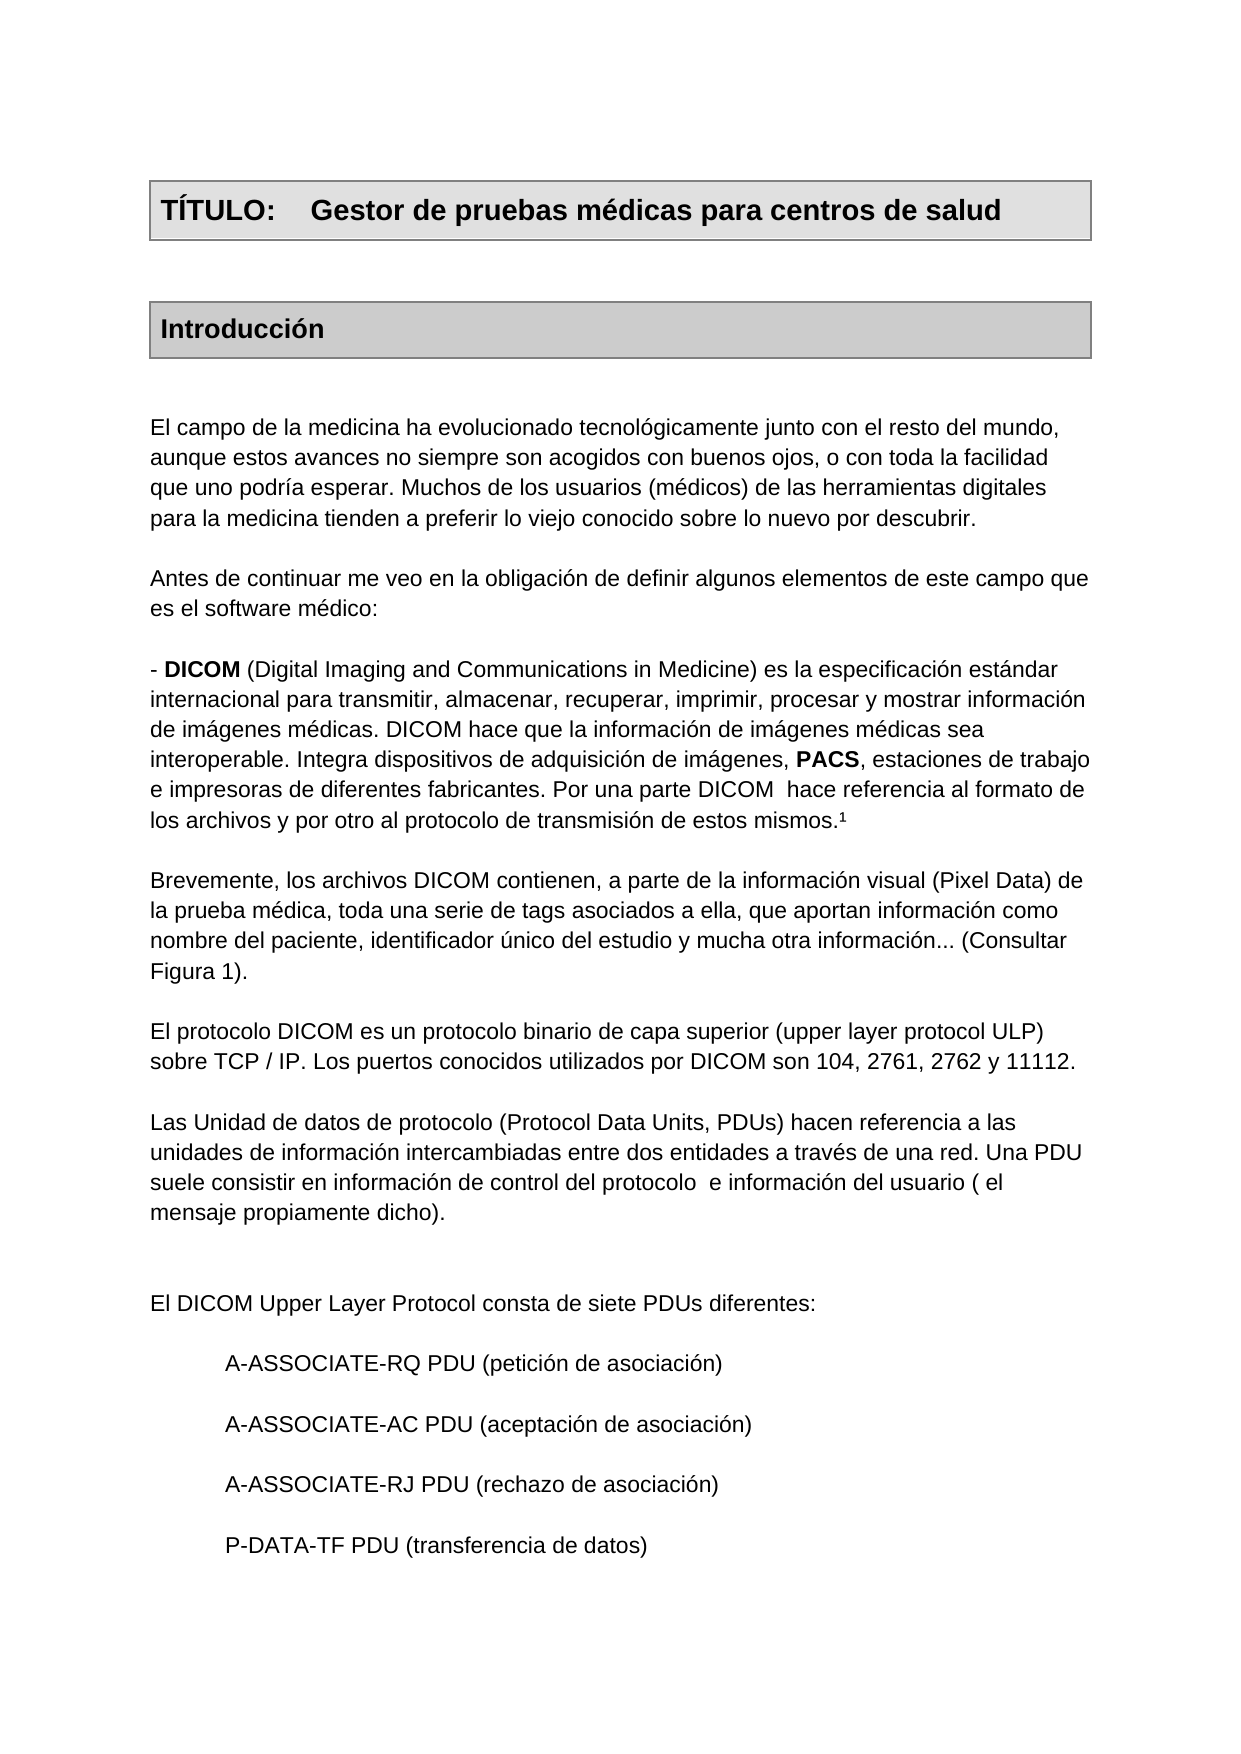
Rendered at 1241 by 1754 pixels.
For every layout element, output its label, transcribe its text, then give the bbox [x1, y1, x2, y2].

text El campo de la medicina ha evolucionado tecnológicamente junto con el resto del mundo, aunque estos avances no siempre son acogidos con buenos ojos, o con toda la facilidad que uno podría esperar. Muchos de los usuarios (médicos) de las herramientas digitales para la medicina tienden a preferir lo viejo conocido sobre lo nuevo por descubrir. [150, 414, 1090, 531]
text Las Unidad de datos de protocolo (Protocol Data Units, PDUs) hacen referencia a las unidades de información intercambiadas entre dos entidades a través de una red. Una PDU suele consistir en información de control del protocolo e información del usuario ( el mensaje propiamente dicho). [150, 1109, 1090, 1226]
text El DICOM Upper Layer Protocol consta de siete PDUs diferentes: [150, 1290, 1090, 1316]
table_header Introducción [151, 303, 1090, 357]
text A-ASSOCIATE-AC PDU (aceptación de asociación) [150, 1411, 1090, 1437]
table_header TÍTULO: Gestor de pruebas médicas para centros de salud [151, 182, 1090, 238]
text Brevemente, los archivos DICOM contienen, a parte de la información visual (Pixel Data) de la prueba médica, toda una serie de tags asociados a ella, que aportan información como nombre del paciente, identificador único del estudio y mucha otra información... (Consultar Figura 1). [150, 867, 1090, 984]
text Antes de continuar me veo en la obligación de definir algunos elementos de este campo que es el software médico: [150, 565, 1090, 622]
text A-ASSOCIATE-RJ PDU (rechazo de asociación) [150, 1471, 1090, 1498]
text P-DATA-TF PDU (transferencia de datos) [150, 1532, 1090, 1558]
text - DICOM (Digital Imaging and Communications in Medicine) es la especificación estándar internacional para transmitir, almacenar, recuperar, imprimir, procesar y mostrar información de imágenes médicas. DICOM hace que la información de imágenes médicas sea interoperable. Integra dispositivos de adquisición de imágenes, PACS, estaciones de trabajo e impresoras de diferentes fabricantes. Por una parte DICOM hace referencia al formato de los archivos y por otro al protocolo de transmisión de estos mismos.¹ [150, 656, 1090, 833]
text A-ASSOCIATE-RQ PDU (petición de asociación) [150, 1350, 1090, 1377]
text El protocolo DICOM es un protocolo binario de capa superior (upper layer protocol ULP) sobre TCP / IP. Los puertos conocidos utilizados por DICOM son 104, 2761, 2762 y 11112. [150, 1018, 1090, 1075]
